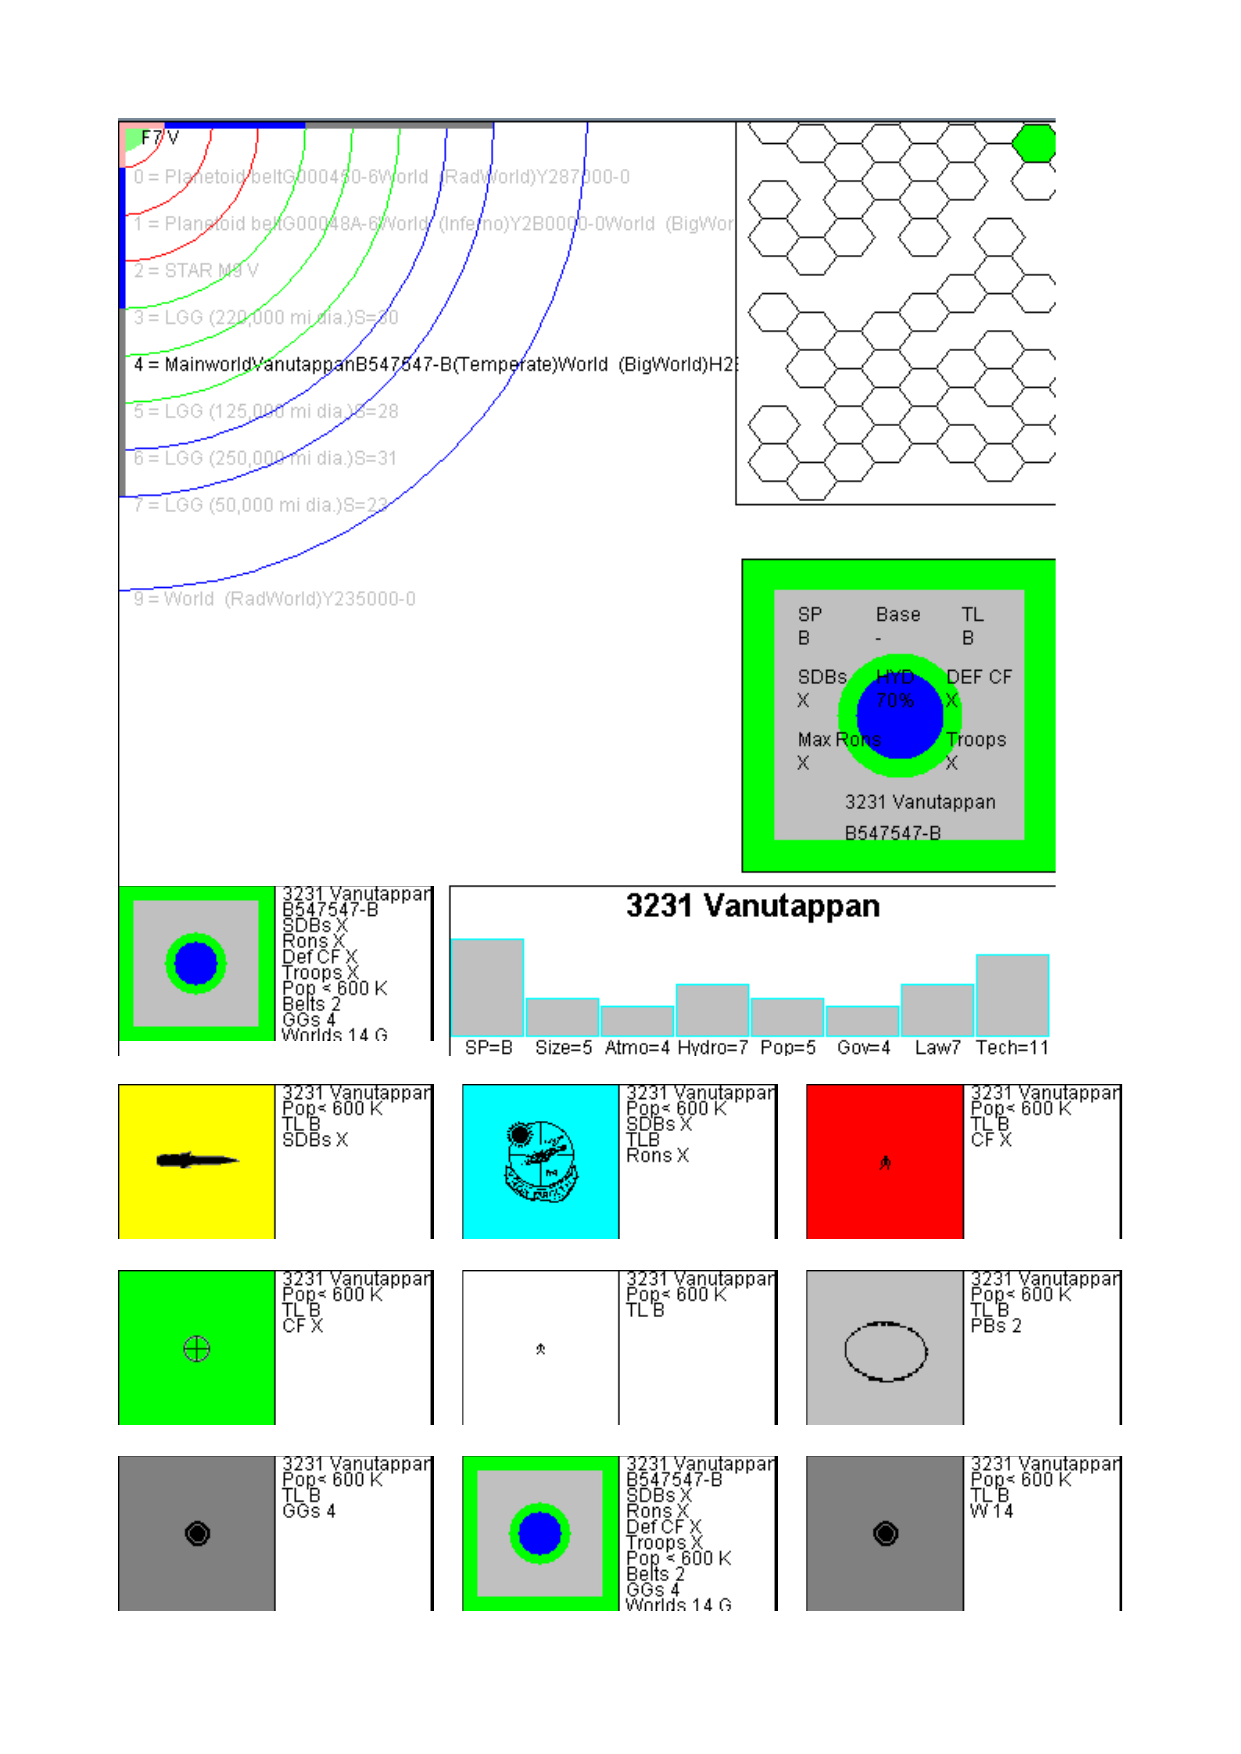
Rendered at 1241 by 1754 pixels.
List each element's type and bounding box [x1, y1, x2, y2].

picture [806, 1084, 1123, 1239]
picture [118, 1270, 434, 1425]
picture [462, 1084, 778, 1239]
picture [462, 1456, 778, 1611]
picture [118, 1084, 434, 1239]
picture [806, 1456, 1123, 1611]
picture [118, 1456, 434, 1611]
picture [462, 1270, 778, 1425]
picture [118, 118, 1056, 1056]
picture [806, 1270, 1123, 1425]
